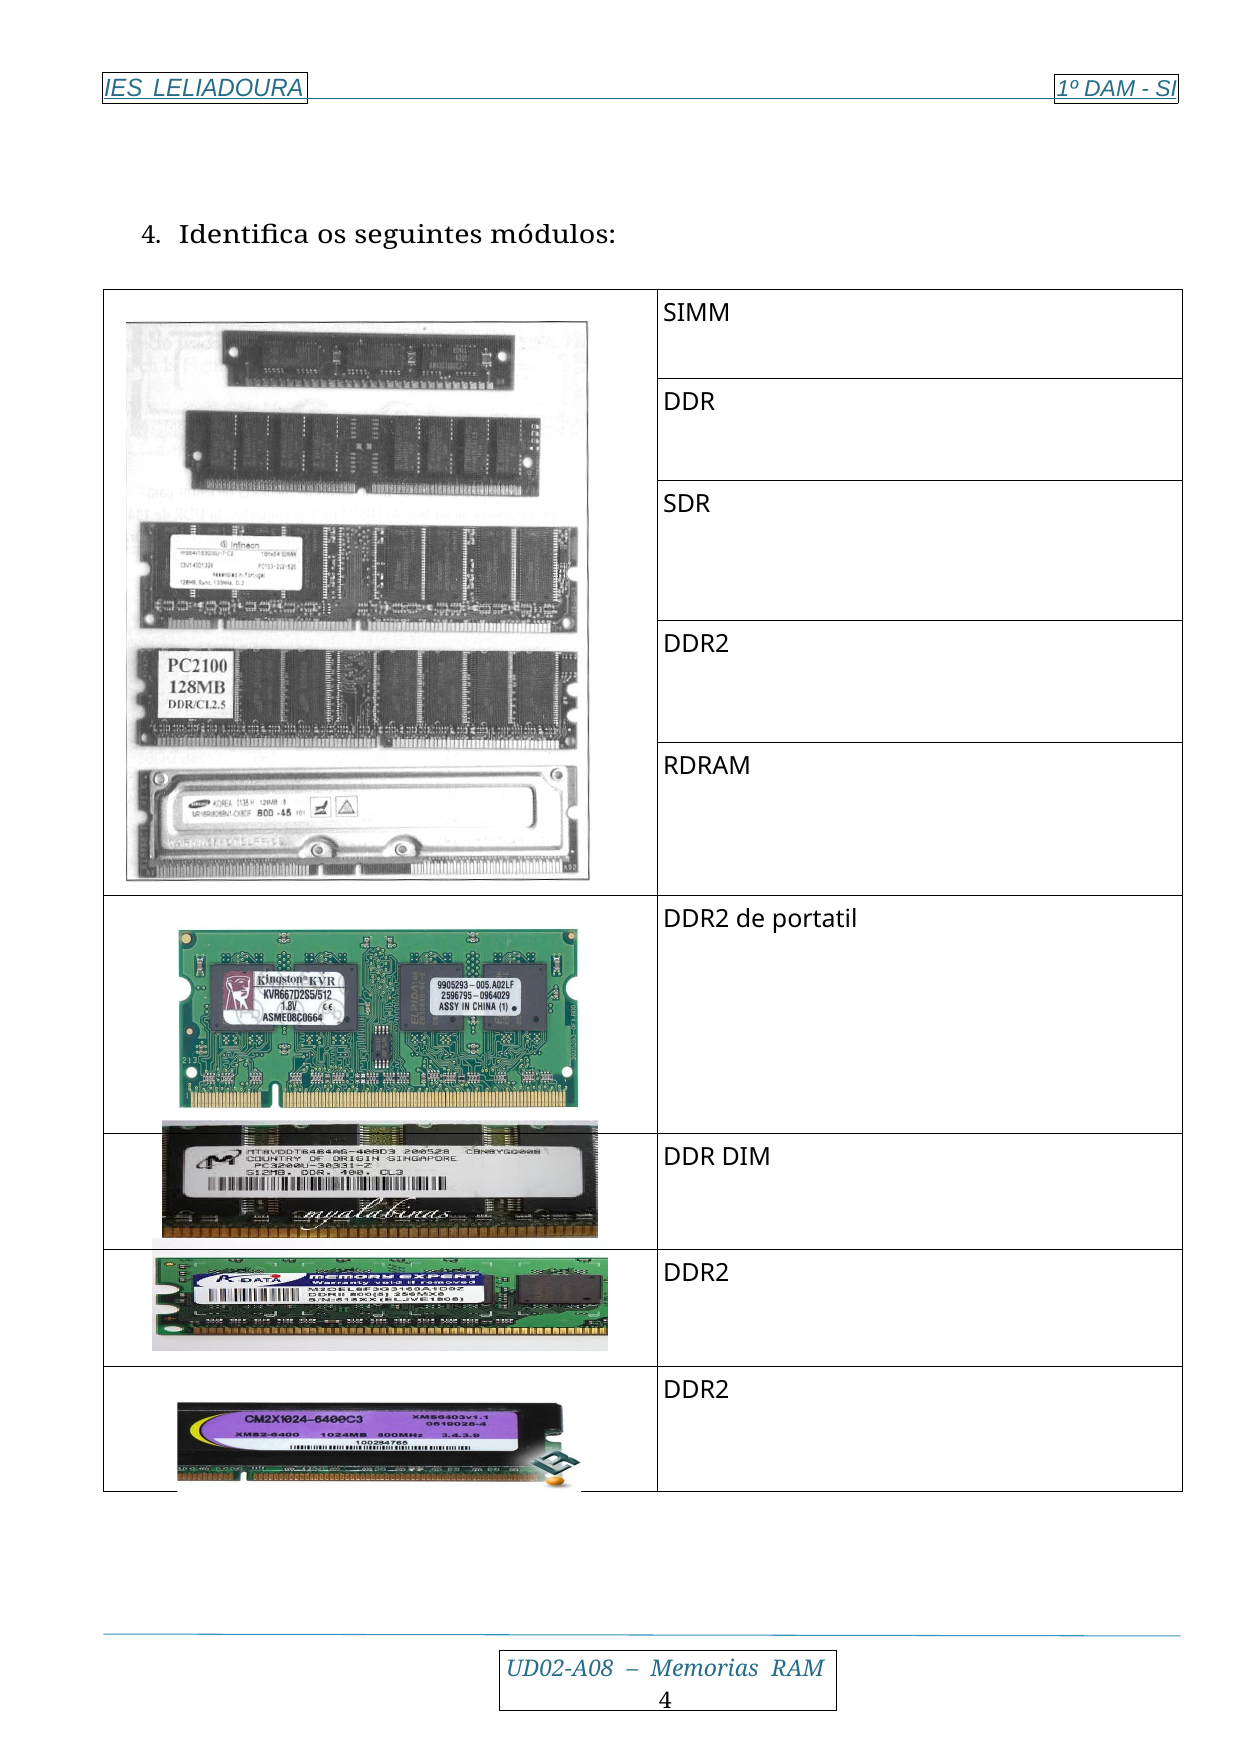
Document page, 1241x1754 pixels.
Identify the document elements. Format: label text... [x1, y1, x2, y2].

picture [126, 321, 592, 883]
table_header [104, 290, 657, 895]
list Identifica os seguintes módulos: [141, 217, 1192, 251]
table_cell DDR2 de portatil [658, 896, 1182, 1132]
table_cell SDR [658, 481, 1182, 620]
picture [177, 926, 580, 1113]
table_cell [104, 1367, 657, 1491]
table_cell [104, 1250, 657, 1366]
table_cell DDR2 [658, 1250, 1182, 1366]
table_header SIMM [658, 290, 1182, 378]
table_cell [104, 1134, 657, 1249]
table_cell DDR [658, 379, 1182, 480]
table_cell DDR2 [658, 1367, 1182, 1491]
table_cell [104, 896, 657, 1132]
picture [177, 1398, 582, 1492]
table_cell DDR2 [658, 621, 1182, 741]
table_cell RDRAM [658, 743, 1182, 895]
table_cell DDR DIM [658, 1134, 1182, 1249]
